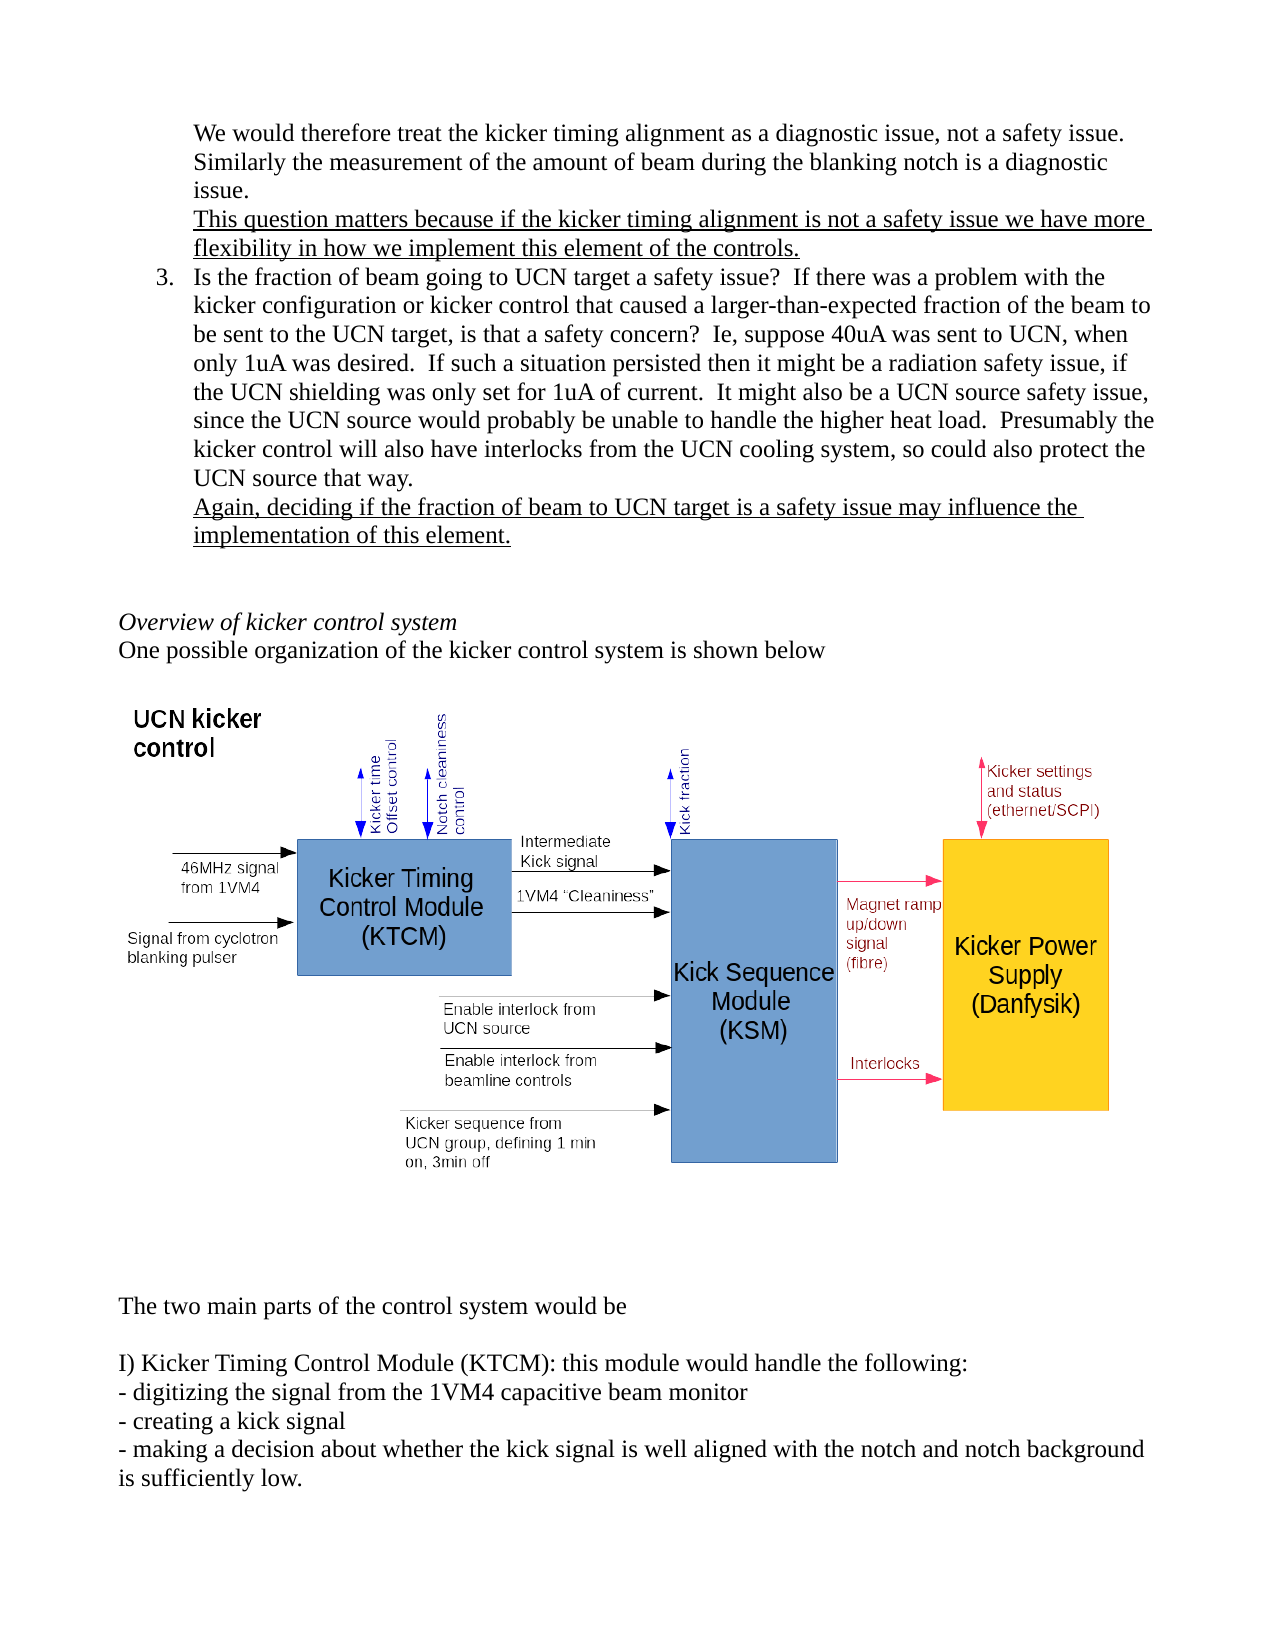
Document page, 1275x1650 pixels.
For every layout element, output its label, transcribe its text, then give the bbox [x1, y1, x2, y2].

list We would therefore treat the kicker timing alignment as a diagnostic issue, not a safety issue. Similarly the measurement of the amount of beam during the blanking notch is a diagnostic issue. This question matters because if the kicker timing alignment is not a safety issue we have more flexibility in how we implement this element of the controls. [156, 118, 1157, 262]
text - creating a kick signal [118, 1406, 1157, 1434]
text One possible organization of the kicker control system is shown below [118, 636, 1157, 664]
text - making a decision about whether the kick signal is well aligned with the notch and notch background is sufficiently low. [118, 1434, 1157, 1492]
text - digitizing the signal from the 1VM4 capacitive beam monitor [118, 1377, 1157, 1406]
text Overview of kicker control system [118, 607, 1157, 636]
text I) Kicker Timing Control Module (KTCM): this module would handle the following: [118, 1348, 1157, 1377]
text The two main parts of the control system would be [118, 1291, 1157, 1319]
list Is the fraction of beam going to UCN target a safety issue? If there was a problem with the kicker configuration or kicker control that caused a larger-than-expected fraction of the beam to be sent to the UCN target, is that a safety concern? Ie, suppose 40uA was sent to UCN, when only 1uA was desired. If such a situation persisted then it might be a radiation safety issue, if the UCN shielding was only set for 1uA of current. It might also be a UCN source safety issue, since the UCN source would probably be unable to handle the higher heat load. Presumably the kicker control will also have interlocks from the UCN cooling system, so could also protect the UCN source that way. Again, deciding if the fraction of beam to UCN target is a safety issue may influence the implementation of this element. [156, 262, 1157, 549]
picture [118, 693, 1157, 1234]
